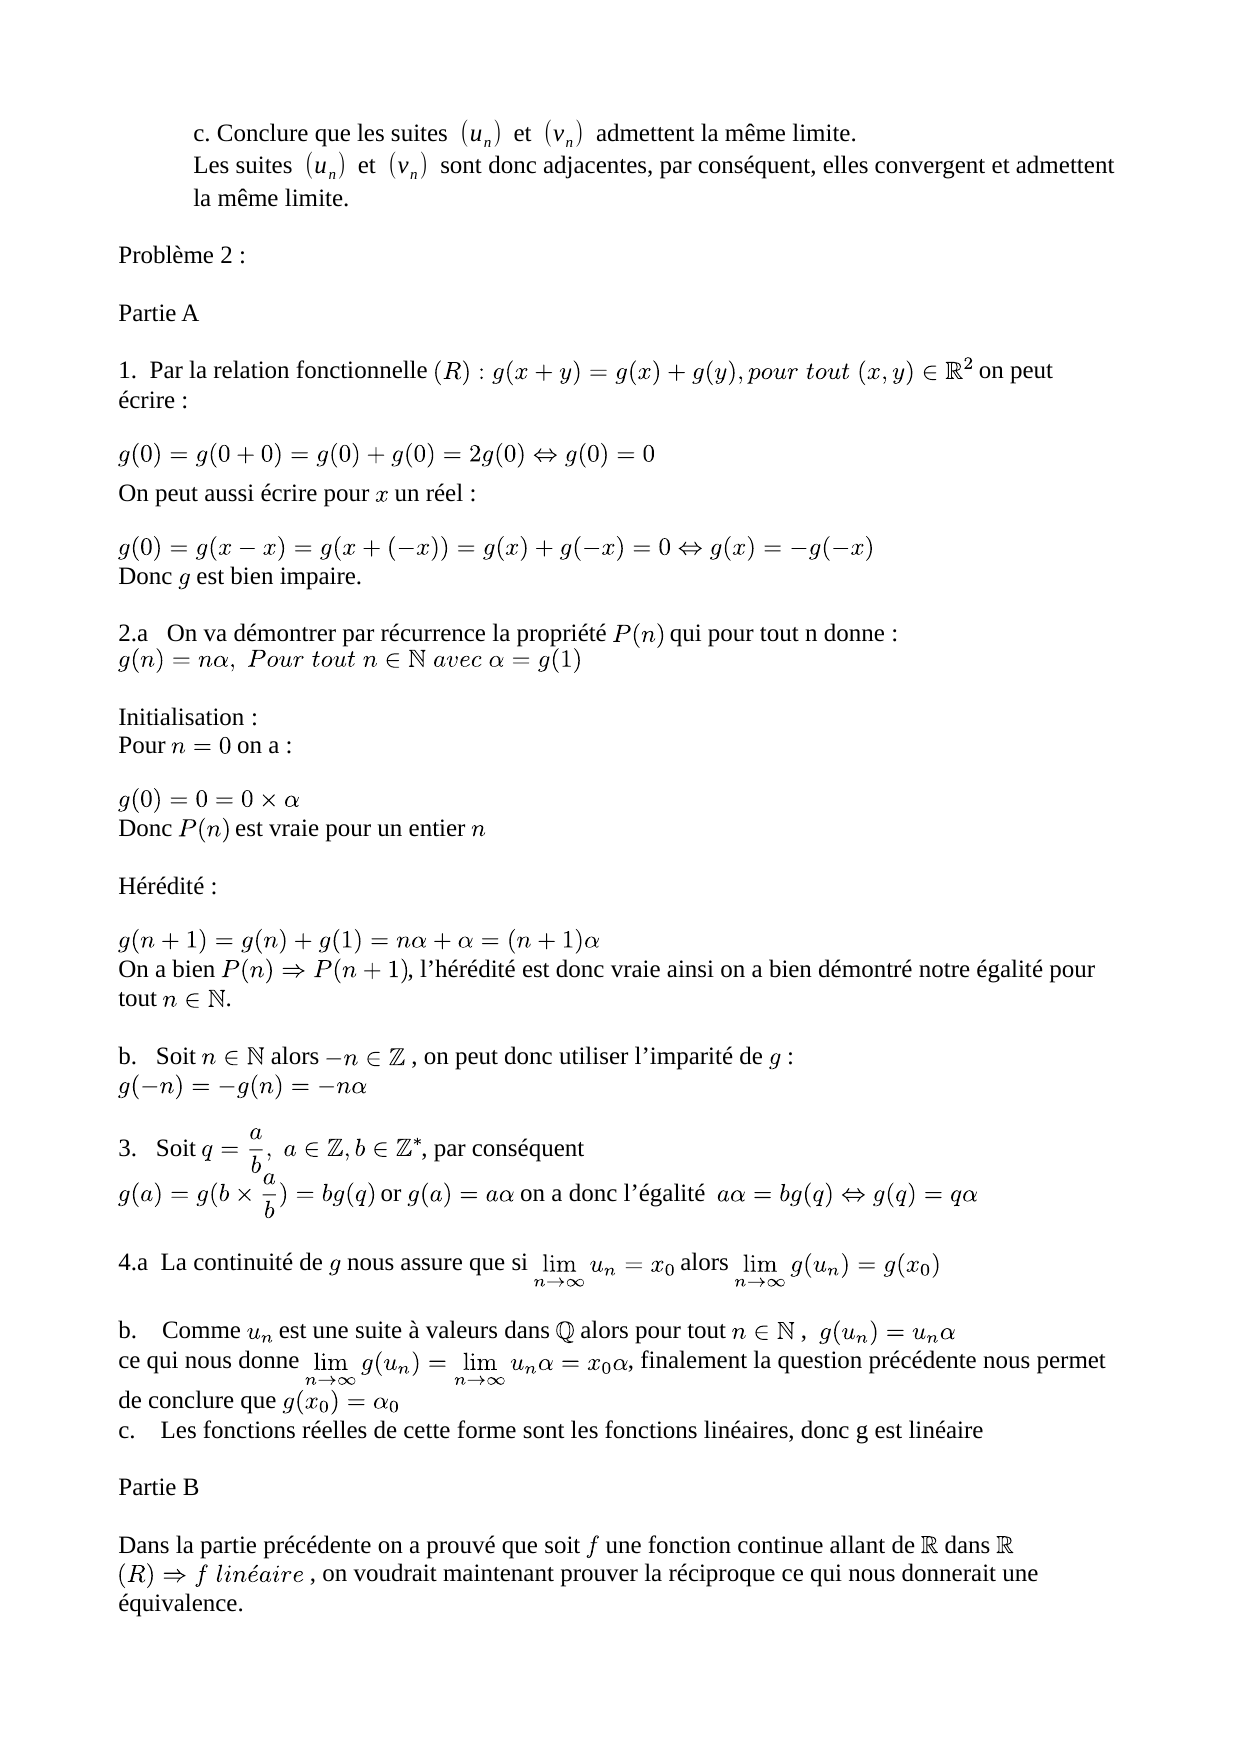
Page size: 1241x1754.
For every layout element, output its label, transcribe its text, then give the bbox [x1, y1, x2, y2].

text 3. Soit [118, 1128, 253, 1173]
text or on a donc l’égalité [274, 1173, 1122, 1218]
text 2.a On va démontrer par récurrence la propriété qui pour tout n donne : [118, 618, 1122, 673]
text Initialisation : [118, 702, 1122, 731]
text Hérédité : [118, 871, 1122, 900]
list Les suites et sont donc adjacentes, par conséquent, elles convergent et admettent la même limite. [156, 151, 1122, 212]
text , on voudrait maintenant prouver la réciproque ce qui nous donnerait une équivalence. [118, 1558, 1122, 1617]
text Pour on a : [118, 731, 1122, 759]
text b. Soit alors , on peut donc utiliser l’imparité de : [118, 1041, 1122, 1070]
text b. Comme est une suite à valeurs dans alors pour tout , [118, 1316, 1122, 1345]
text c. Les fonctions réelles de cette forme sont les fonctions linéaires, donc g est linéaire [118, 1415, 1122, 1443]
text Donc est vraie pour un entier [118, 813, 1122, 843]
text 4.a La continuité de nous assure que si alors [118, 1247, 1122, 1287]
text 1. Par la relation fonctionnelle on peut écrire : [118, 356, 1122, 414]
text , par conséquent [258, 1128, 1122, 1173]
text de conclure que [118, 1385, 1122, 1415]
text On a bien , l’hérédité est donc vraie ainsi on a bien démontré notre égalité pour tout . [118, 954, 1122, 1012]
text Dans la partie précédente on a prouvé que soit une fonction continue allant de dans [118, 1530, 1122, 1558]
text ce qui nous donne , finalement la question précédente nous permet [118, 1345, 1122, 1385]
text Partie B [118, 1472, 1122, 1501]
text On peut aussi écrire pour un réel : [118, 478, 1122, 507]
text Partie A [118, 298, 1122, 327]
text Donc est bien impaire. [118, 561, 1122, 590]
list c. Conclure que les suites et admettent la même limite. [156, 118, 1122, 151]
text Problème 2 : [118, 241, 1122, 269]
